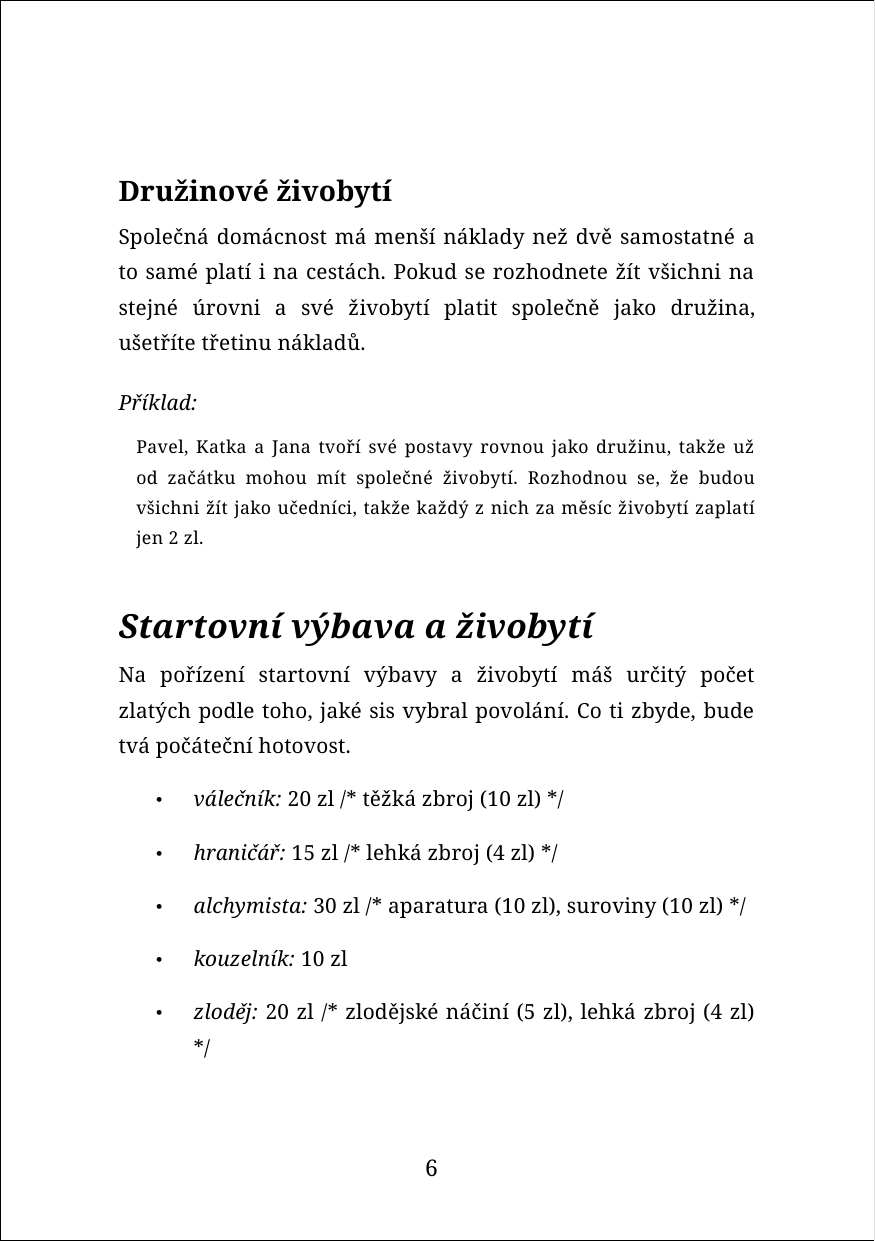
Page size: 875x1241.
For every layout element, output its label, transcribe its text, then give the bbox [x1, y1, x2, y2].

text Na pořízení startovní výbavy a živobytí máš určitý počet zlatých podle toho, jaké sis vybral povolání. Co ti zbyde, bude tvá počáteční hotovost. [118, 660, 756, 760]
list zloděj: 20 zl /* zlodějské náčiní (5 zl), lehká zbroj (4 zl) */ [156, 997, 756, 1061]
subtitle Družinové živobytí [118, 172, 756, 210]
text Společná domácnost má menší náklady než dvě samostatné a to samé platí i na cestách. Pokud se rozhodnete žít všichni na stejné úrovni a své živobytí platit společně jako družina, ušetříte třetinu nákladů. [118, 222, 756, 357]
list kouzelník: 10 zl [156, 944, 756, 973]
list alchymista: 30 zl /* aparatura (10 zl), suroviny (10 zl) */ [156, 891, 756, 919]
list hraničář: 15 zl /* lehká zbroj (4 zl) */ [156, 838, 756, 866]
text Pavel, Katka a Jana tvoří své postavy rovnou jako družinu, takže už od začátku mohou mít společné živobytí. Rozhodnou se, že budou všichni žít jako učedníci, takže každý z nich za měsíc živobytí zaplatí jen 2 zl. [136, 435, 756, 550]
text Příklad: [118, 388, 756, 416]
list válečník: 20 zl /* těžká zbroj (10 zl) */ [156, 784, 756, 813]
subtitle Startovní výbava a živobytí [118, 603, 756, 648]
